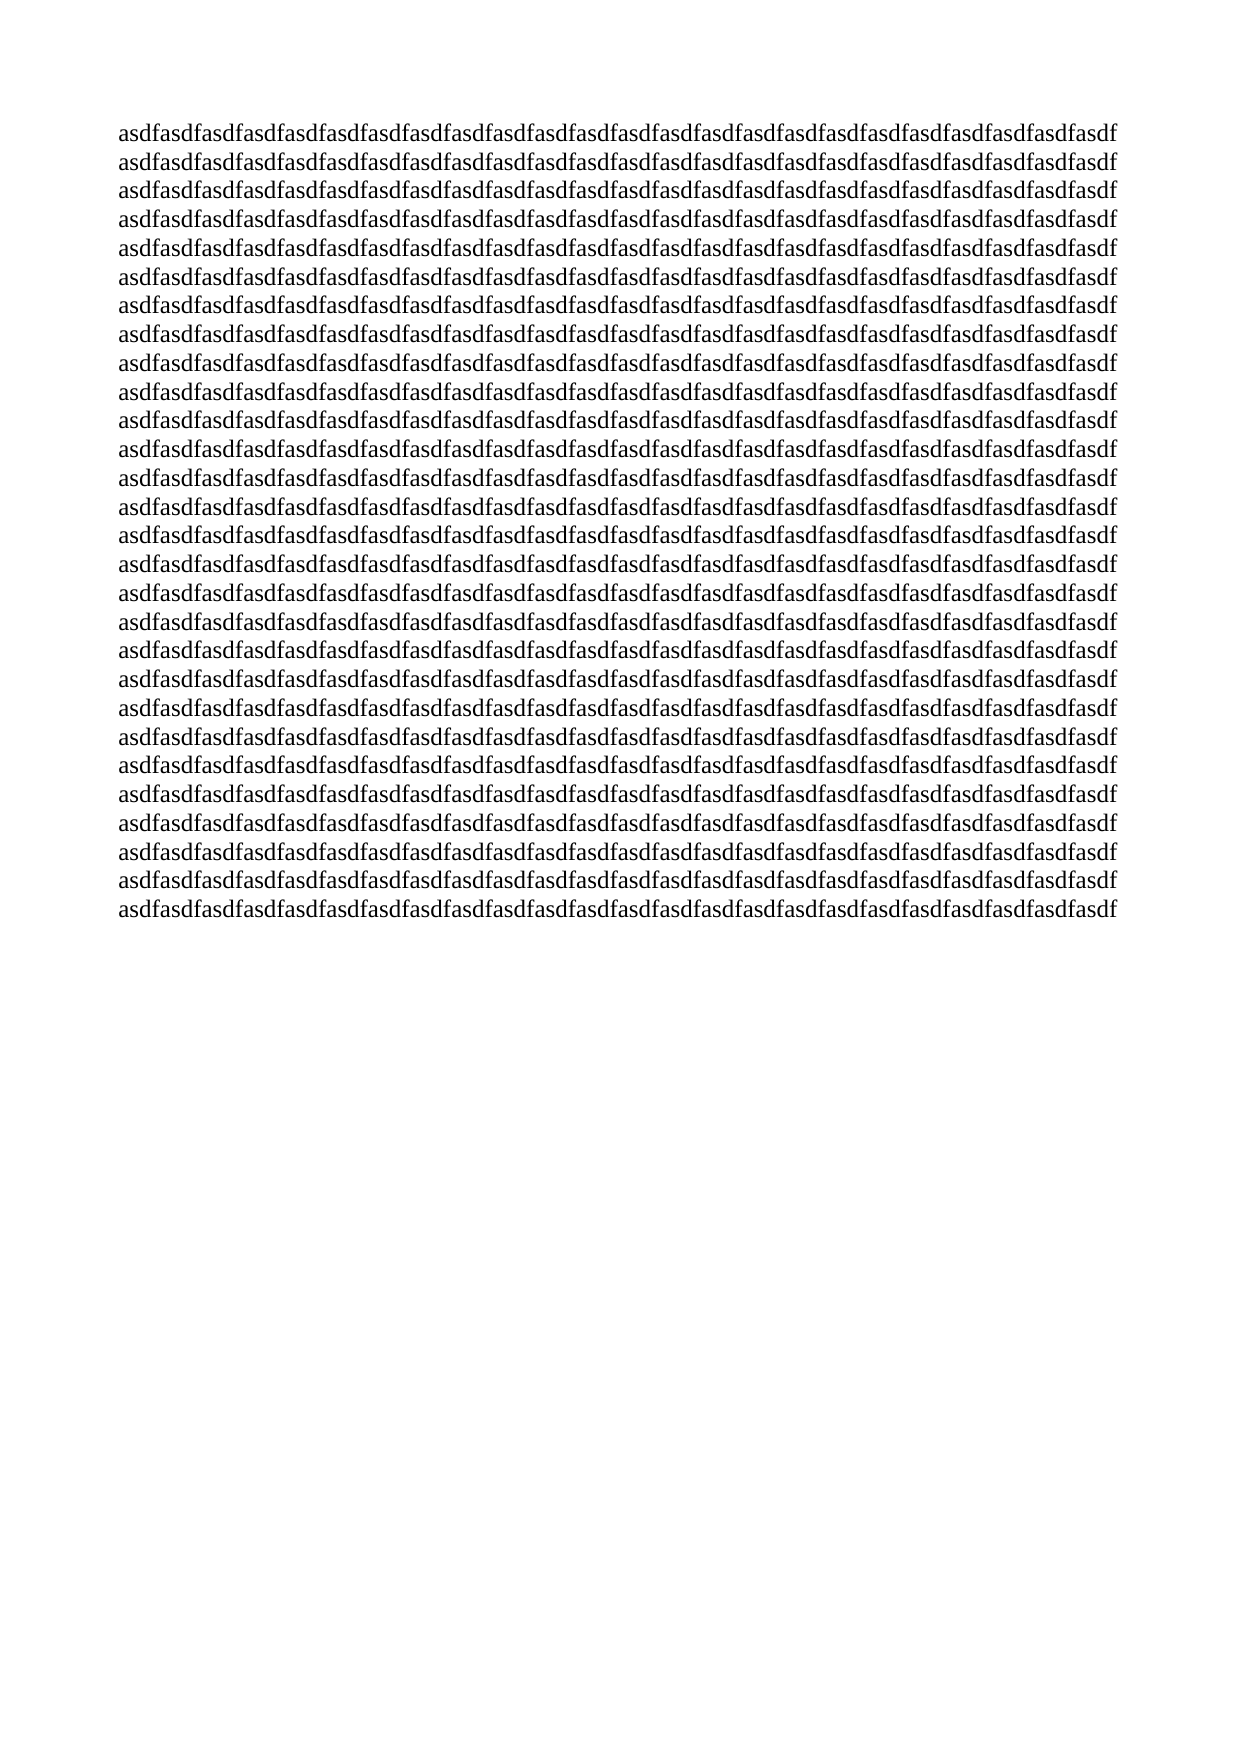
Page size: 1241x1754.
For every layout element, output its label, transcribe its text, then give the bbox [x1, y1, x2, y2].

text asdfasdfasdfasdfasdfasdfasdfasdfasdfasdfasdfasdfasdfasdfasdfasdfasdfasdfasdfasdfasdfasdfasdfasdfasdfasdfasdfasdfasdfasdfasdfasdfasdfasdfasdfasdfasdfasdfasdfasdfasdfasdfasdfasdfasdfasdfasdfasdfasdfasdfasdfasdfasdfasdfasdfasdfasdfasdfasdfasdfasdfasdfasdfasdfasdfasdfasdfasdfasdfasdfasdfasdfasdfasdfasdfasdfasdfasdfasdfasdfasdfasdfasdfasdfasdfasdfasdfasdfasdfasdfasdfasdfasdfasdfasdfasdfasdfasdfasdfasdfasdfasdfasdfasdfasdfasdfasdfasdfasdfasdfasdfasdfasdfasdfasdfasdfasdfasdfasdfasdfasdfasdfasdfasdfasdfasdfasdfasdfasdfasdfasdfasdfasdfasdfasdfasdfasdfasdfasdfasdfasdfasdfasdfasdfasdfasdfasdfasdfasdfasdfasdfasdfasdfasdfasdfasdfasdfasdfasdfasdfasdfasdfasdfasdfasdfasdfasdfasdfasdfasdfasdfasdfasdfasdfasdfasdfasdfasdfasdfasdfasdfasdfasdfasdfasdfasdfasdfasdfasdfasdfasdfasdfasdfasdfasdfasdfasdfasdfasdfasdfasdfasdfasdfasdfasdfasdfasdfasdfasdfasdfasdfasdfasdfasdfasdfasdfasdfasdfasdfasdfasdfasdfasdfasdfasdfasdfasdfasdfasdfasdfasdfasdfasdfasdfasdfasdfasdfasdfasdfasdfasdfasdfasdfasdfasdfasdfasdfasdfasdfasdfasdfasdfasdfasdfasdfasdfasdfasdfasdfasdfasdfasdfasdfasdfasdfasdfasdfasdfasdfasdfasdfasdfasdfasdfasdfasdfasdfasdfasdfasdfasdfasdfasdfasdfasdfasdfasdfasdfasdfasdfasdfasdfasdfasdfasdfasdfasdfasdfasdfasdfasdfasdfasdfasdfasdfasdfasdfasdfasdfasdfasdfasdfasdfasdfasdfasdfasdfasdfasdfasdfasdfasdfasdfasdfasdfasdfasdfasdfasdfasdfasdfasdfasdfasdfasdfasdfasdfasdfasdfasdfasdfasdfasdfasdfasdfasdfasdfasdfasdfasdfasdfasdfasdfasdfasdfasdfasdfasdfasdfasdfasdfasdfasdfasdfasdfasdfasdfasdfasdfasdfasdfasdfasdfasdfasdfasdfasdfasdfasdfasdfasdfasdfasdfasdfasdfasdfasdfasdfasdfasdfasdfasdfasdfasdfasdfasdfasdfasdfasdfasdfasdfasdfasdfasdfasdfasdfasdfasdfasdfasdfasdfasdfasdfasdfasdfasdfasdfasdfasdfasdfasdfasdfasdfasdfasdfasdfasdfasdfasdfasdfasdfasdfasdfasdfasdfasdfasdfasdfasdfasdfasdfasdfasdfasdfasdfasdfasdfasdfasdfasdfasdfasdfasdfasdfasdfasdfasdfasdfasdfasdfasdfasdfasdfasdfasdfasdfasdfasdfasdfasdfasdfasdfasdfasdfasdfasdfasdfasdfasdfasdfasdfasdfasdfasdfasdfasdfasdfasdfasdfasdfasdfasdfasdfasdfasdfasdfasdfasdfasdfasdfasdfasdfasdfasdfasdfasdfasdfasdfasdfasdfasdfasdfasdfasdfasdfasdfasdfasdfasdfasdfasdfasdfasdfasdfasdfasdfasdfasdfasdfasdfasdfasdfasdfasdfasdfasdfasdfasdfasdfasdfasdfasdfasdfasdfasdfasdfasdfasdfasdfasdfasdfasdfasdfasdfasdfasdfasdfasdfasdfasdfasdfasdfasdfasdfasdfasdfasdfasdfasdfasdfasdfasdfasdfasdfasdfasdfasdfasdfasdfasdfasdfasdfasdfasdfasdfasdfasdfasdfasdfasdfasdfasdfasdfasdfasdfasdfasdfasdfasdfasdfasdfasdfasdfasdfasdfasdfasdfasdfasdfasdfasdfasdfasdfasdfasdfasdfasdfasdfasdfasdfasdfasdfasdfasdfasdfasdfasdfasdfasdfasdfasdfasdfasdfasdfasdfasdfasdfasdfasdfasdfasdfasdfasdfasdfasdfasdfasdfasdfasdfasdfasdfasdfasdfasdfasdfasdfasdfasdfasdfasdfasdfasdfasdfasdfasdfasdfasdfasdfasdfasdfasdfasdf [118, 118, 1122, 923]
